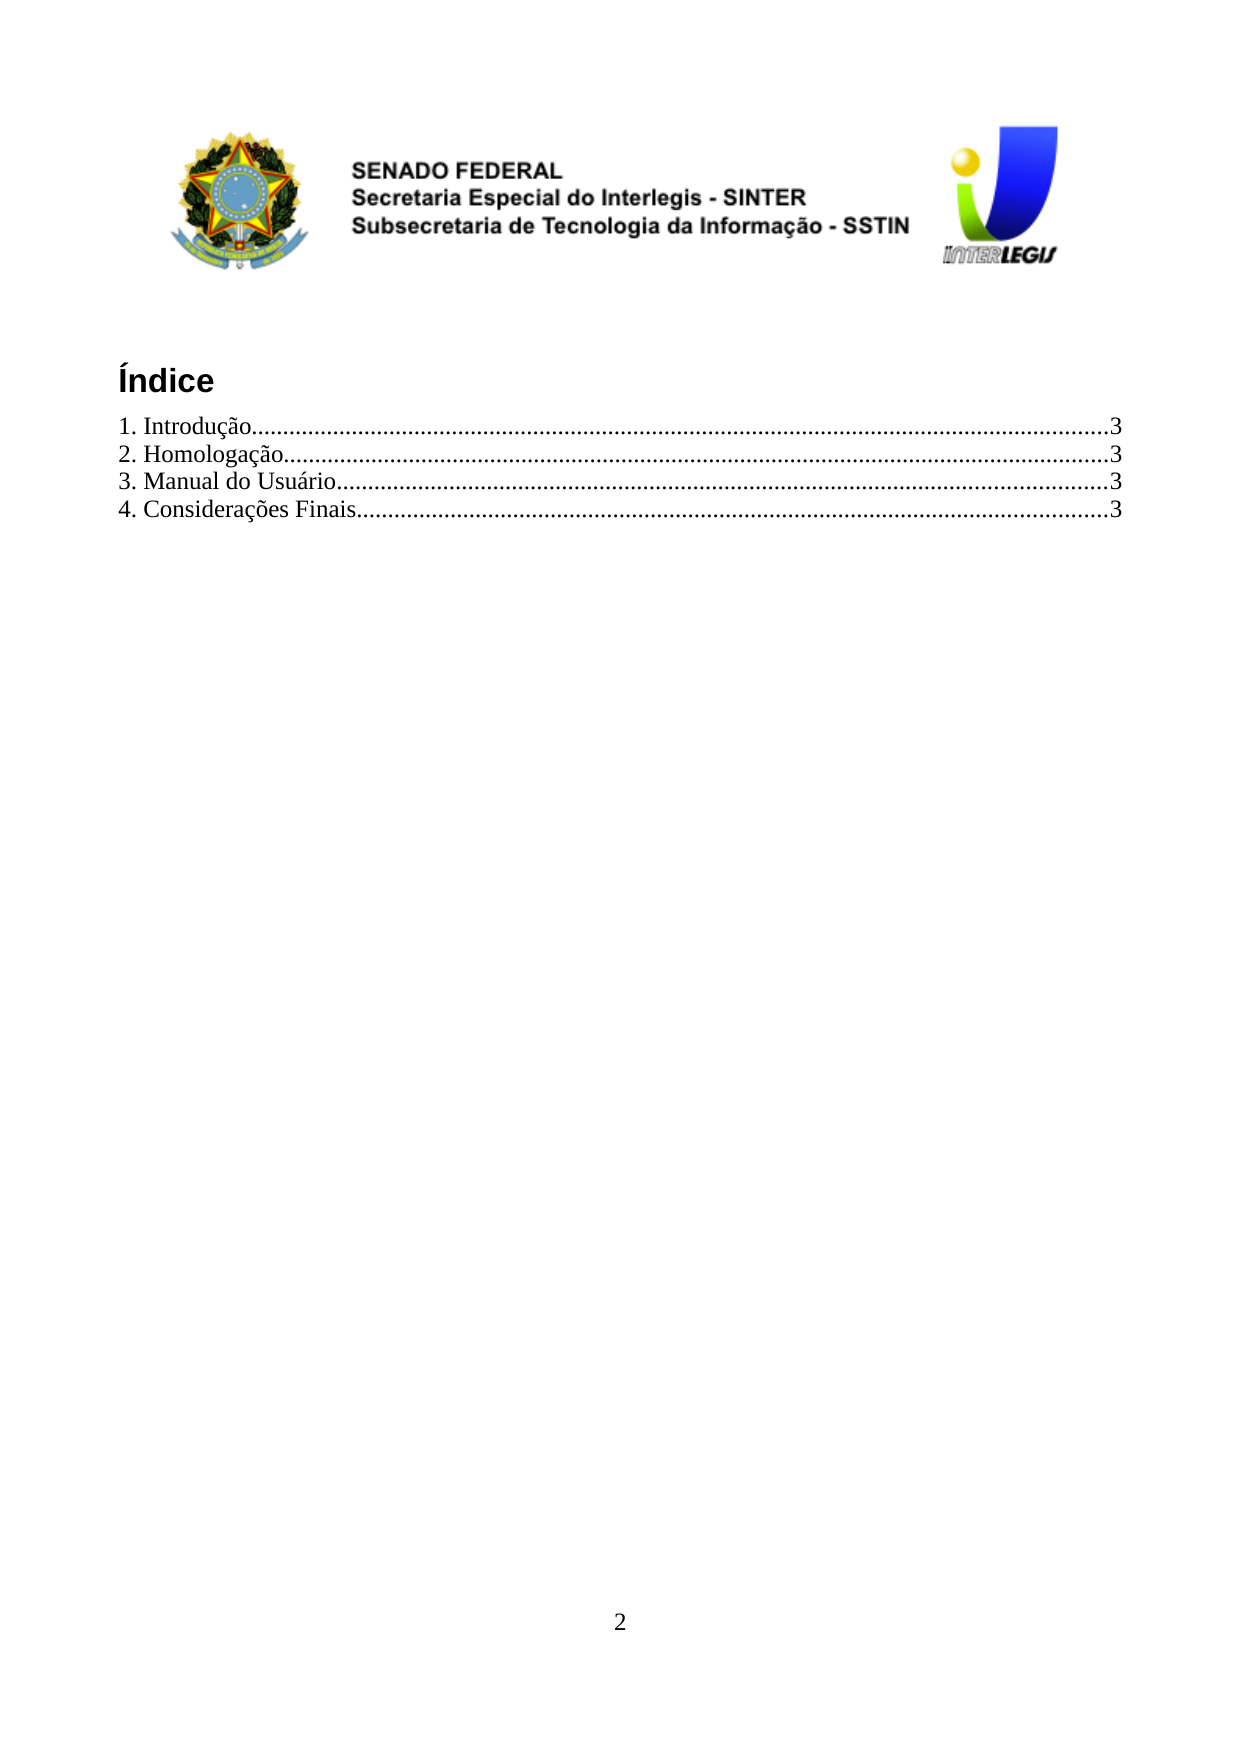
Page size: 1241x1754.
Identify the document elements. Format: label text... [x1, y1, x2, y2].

text 4. Considerações Finais 3 [118, 495, 1122, 523]
picture [163, 118, 1078, 276]
text 3. Manual do Usuário 3 [118, 467, 1122, 495]
subtitle Índice [118, 362, 1122, 399]
text 2. Homologação 3 [118, 440, 1122, 467]
text 1. Introdução 3 [118, 412, 1122, 440]
